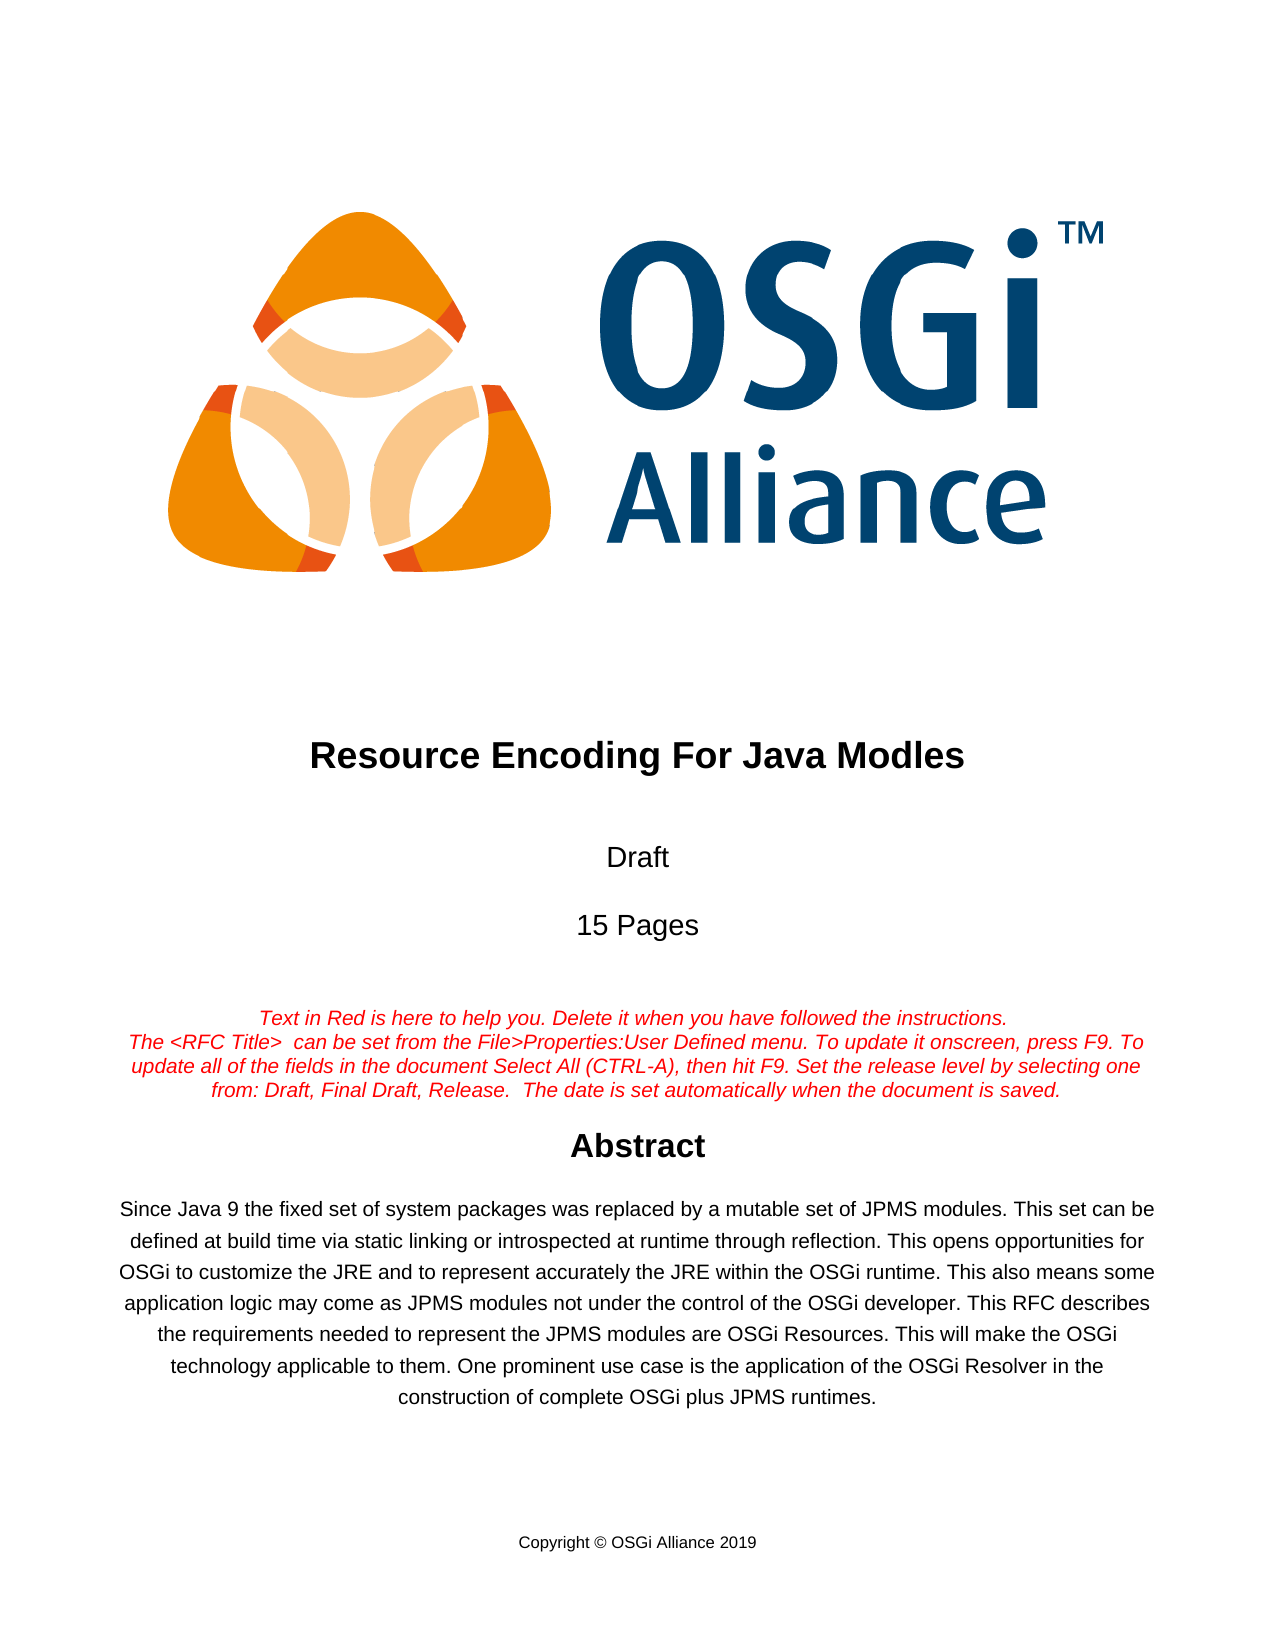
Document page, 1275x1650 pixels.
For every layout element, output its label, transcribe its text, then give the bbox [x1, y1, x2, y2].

title Text in Red is here to help you. Delete it when you have followed the instructions. The <RFC Title> can be set from the File>Properties:User Defined menu. To update it onscreen, press F9. To update all of the fields in the document Select All (CTRL-A), then hit F9. Set the release level by selecting one from: Draft, Final Draft, Release. The date is set automatically when the document is saved. [112, 1006, 1162, 1102]
title Resource Encoding For Java Modles [112, 733, 1162, 776]
text Abstract [112, 1127, 1162, 1165]
title Draft 15 Pages [112, 841, 1162, 941]
text Since Java 9 the fixed set of system packages was replaced by a mutable set of JPMS modules. This set can be defined at build time via static linking or introspected at runtime through reflection. This opens opportunities for OSGi to customize the JRE and to represent accurately the JRE within the OSGi runtime. This also means some application logic may come as JPMS modules not under the control of the OSGi developer. This RFC describes the requirements needed to represent the JPMS modules are OSGi Resources. This will make the OSGi technology applicable to them. One prominent use case is the application of the OSGi Resolver in the construction of complete OSGi plus JPMS runtimes. [112, 1190, 1162, 1409]
picture [112, 158, 1163, 626]
